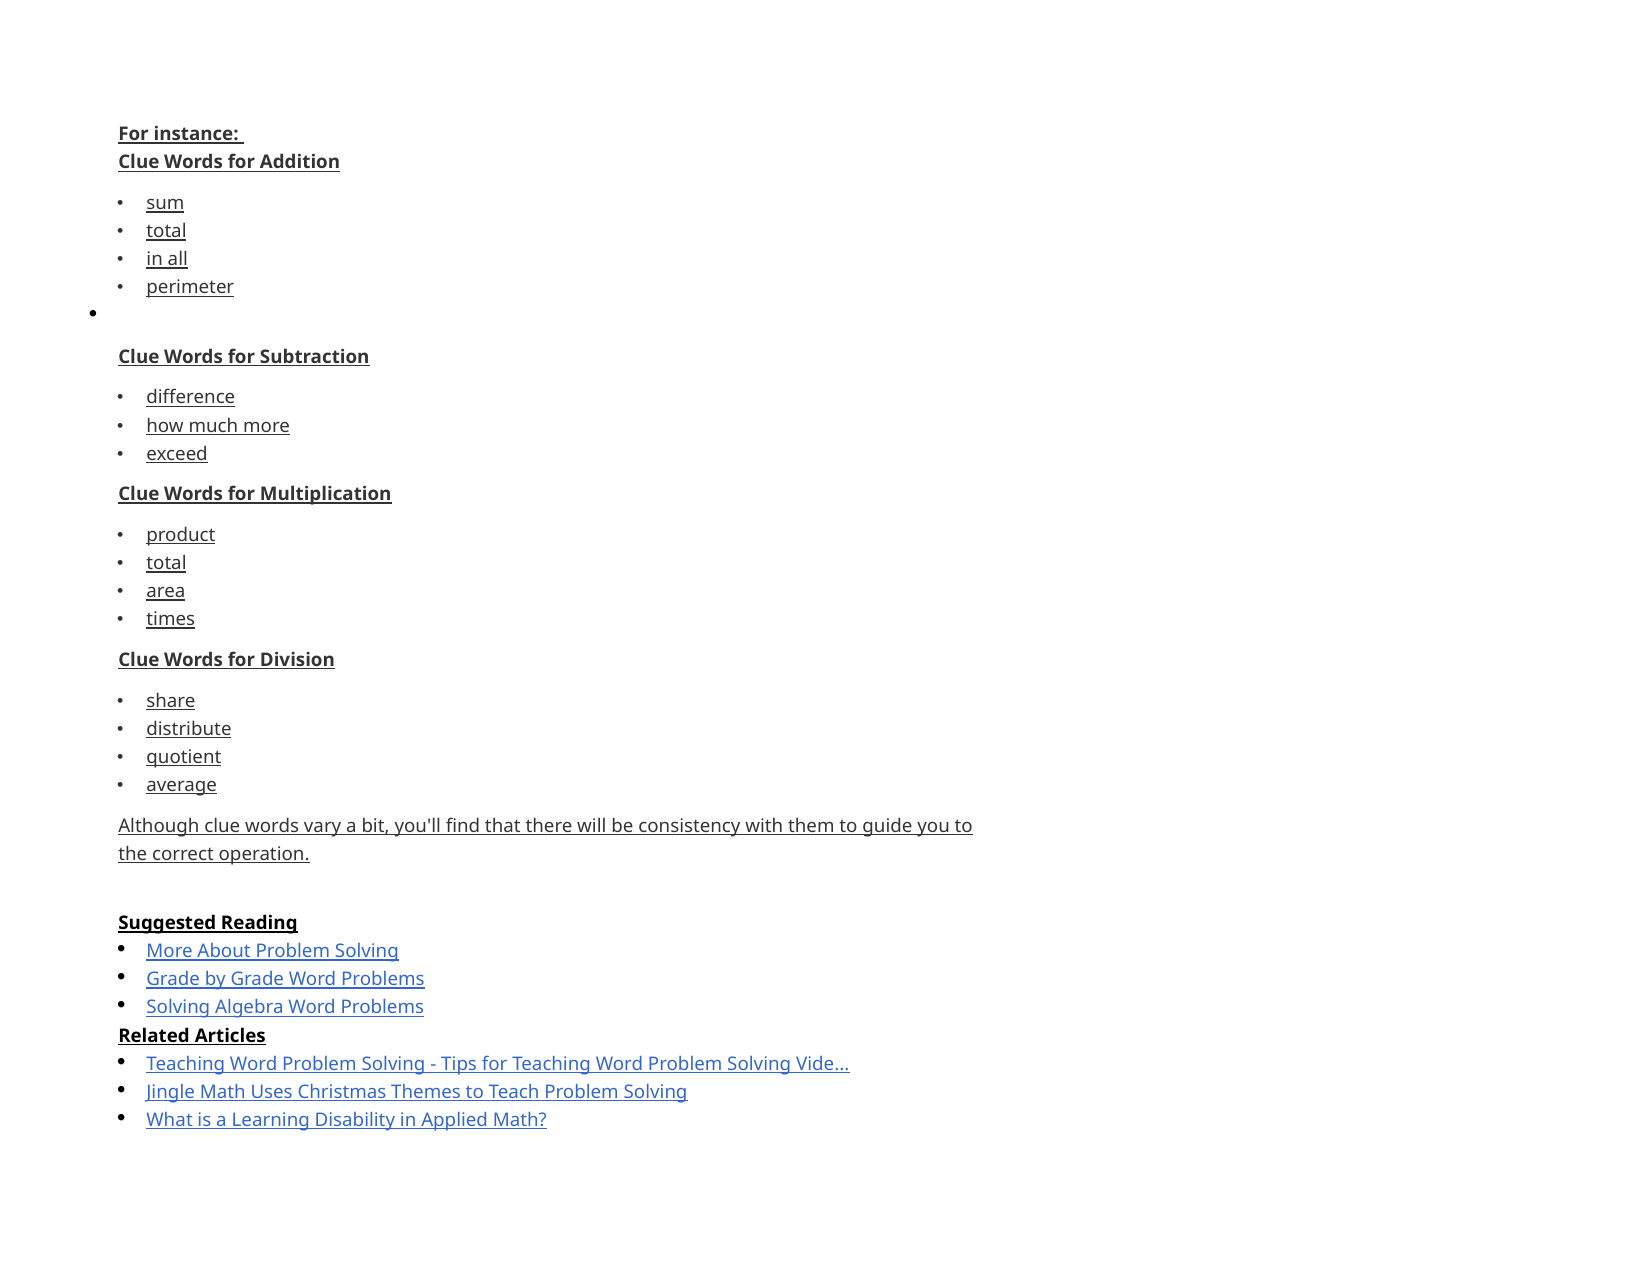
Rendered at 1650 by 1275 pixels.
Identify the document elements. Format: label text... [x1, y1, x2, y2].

text Clue Words for Subtraction [118, 341, 974, 369]
text For instance: Clue Words for Addition [118, 118, 974, 174]
list quotient [146, 741, 974, 769]
list product [146, 519, 974, 547]
list in all [146, 243, 974, 271]
text Clue Words for Division [118, 644, 974, 672]
text Related Articles [118, 1019, 974, 1047]
list how much more [146, 409, 974, 437]
list distribute [146, 712, 974, 741]
list times [146, 603, 974, 631]
text Clue Words for Multiplication [118, 478, 974, 506]
list Teaching Word Problem Solving - Tips for Teaching Word Problem Solving Vide... [146, 1047, 974, 1076]
list share [146, 684, 974, 712]
list More About Problem Solving [146, 935, 974, 963]
list perimeter [146, 271, 974, 299]
list total [146, 215, 974, 243]
list total [146, 547, 974, 575]
list Jingle Math Uses Christmas Themes to Teach Problem Solving [146, 1076, 974, 1104]
list area [146, 575, 974, 603]
list sum [146, 187, 974, 215]
list average [146, 769, 974, 797]
list exceed [146, 437, 974, 466]
subtitle Suggested Reading [118, 907, 974, 935]
list difference [146, 381, 974, 409]
list Grade by Grade Word Problems [146, 963, 974, 991]
text Although clue words vary a bit, you'll find that there will be consistency with them to guide you to the correct operation. [118, 809, 974, 866]
list What is a Learning Disability in Applied Math? [146, 1104, 974, 1132]
list Solving Algebra Word Problems [146, 991, 974, 1019]
